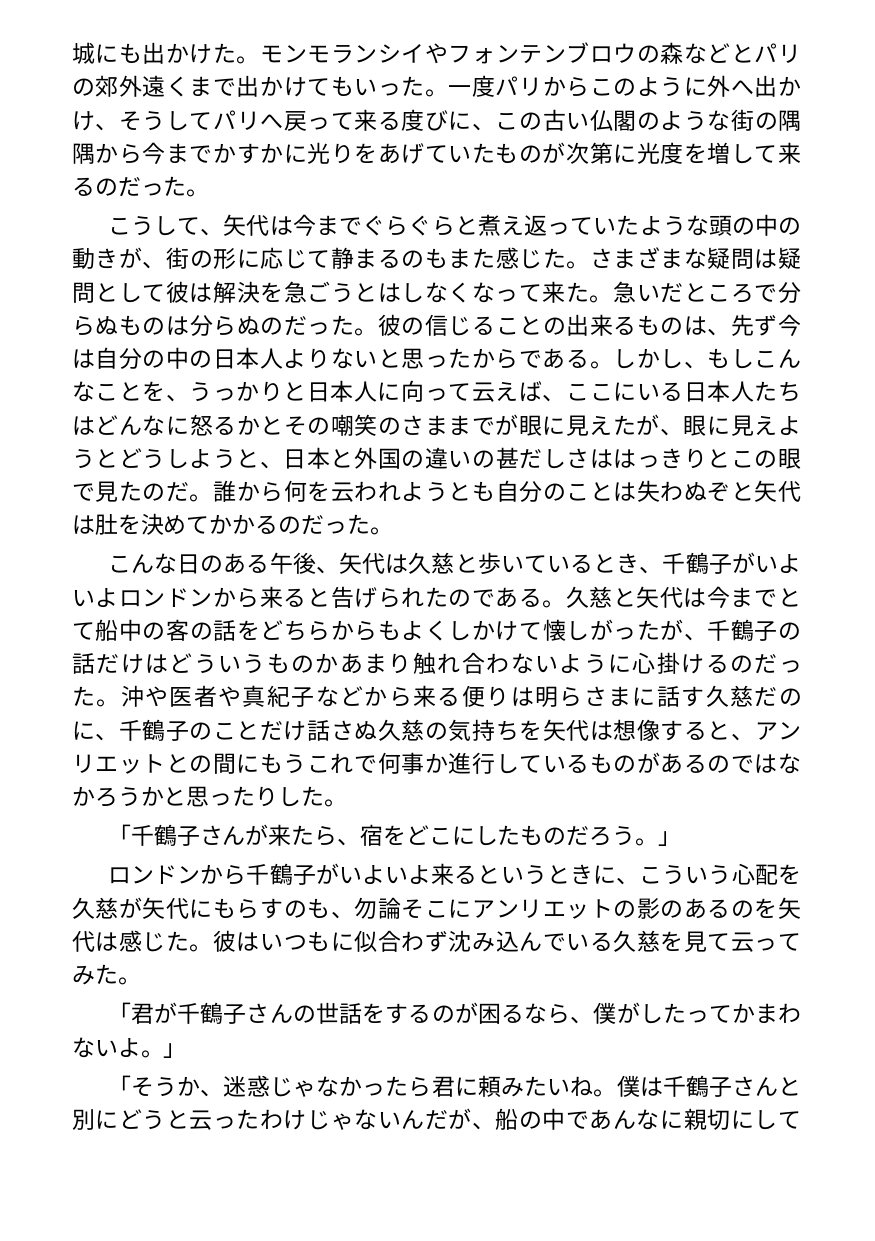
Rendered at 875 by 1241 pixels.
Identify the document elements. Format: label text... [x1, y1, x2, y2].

text 「千鶴子さんが来たら、宿をどこにしたものだろう。」 [72, 818, 802, 851]
text 「そうか、迷惑じゃなかったら君に頼みたいね。僕は千鶴子さんと別にどうと云ったわけじゃないんだが、船の中であんなに親切にして [72, 1068, 802, 1135]
text こうして、矢代は今までぐらぐらと煮え返っていたような頭の中の動きが、街の形に応じて静まるのもまた感じた。さまざまな疑問は疑問として彼は解決を急ごうとはしなくなって来た。急いだところで分らぬものは分らぬのだった。彼の信じることの出来るものは、先ず今は自分の中の日本人よりないと思ったからである。しかし、もしこんなことを、うっかりと日本人に向って云えば、ここにいる日本人たちはどんなに怒るかとその嘲笑のさままでが眼に見えたが、眼に見えようとどうしようと、日本と外国の違いの甚だしさははっきりとこの眼で見たのだ。誰から何を云われようとも自分のことは失わぬぞと矢代は肚を決めてかかるのだった。 [72, 208, 802, 540]
text こんな日のある午後、矢代は久慈と歩いているとき、千鶴子がいよいよロンドンから来ると告げられたのである。久慈と矢代は今までとて船中の客の話をどちらからもよくしかけて懐しがったが、千鶴子の話だけはどういうものかあまり触れ合わないように心掛けるのだった。沖や医者や真紀子などから来る便りは明らさまに話す久慈だのに、千鶴子のことだけ話さぬ久慈の気持ちを矢代は想像すると、アンリエットとの間にもうこれで何事か進行しているものがあるのではなかろうかと思ったりした。 [72, 546, 802, 812]
text ロンドンから千鶴子がいよいよ来るというときに、こういう心配を久慈が矢代にもらすのも、勿論そこにアンリエットの影のあるのを矢代は感じた。彼はいつもに似合わず沈み込んでいる久慈を見て云ってみた。 [72, 857, 802, 990]
text 城にも出かけた。モンモランシイやフォンテンブロウの森などとパリの郊外遠くまで出かけてもいった。一度パリからこのように外へ出かけ、そうしてパリへ戻って来る度びに、この古い仏閣のような街の隅隅から今までかすかに光りをあげていたものが次第に光度を増して来るのだった。 [72, 36, 802, 202]
text 「君が千鶴子さんの世話をするのが困るなら、僕がしたってかまわないよ。」 [72, 996, 802, 1063]
